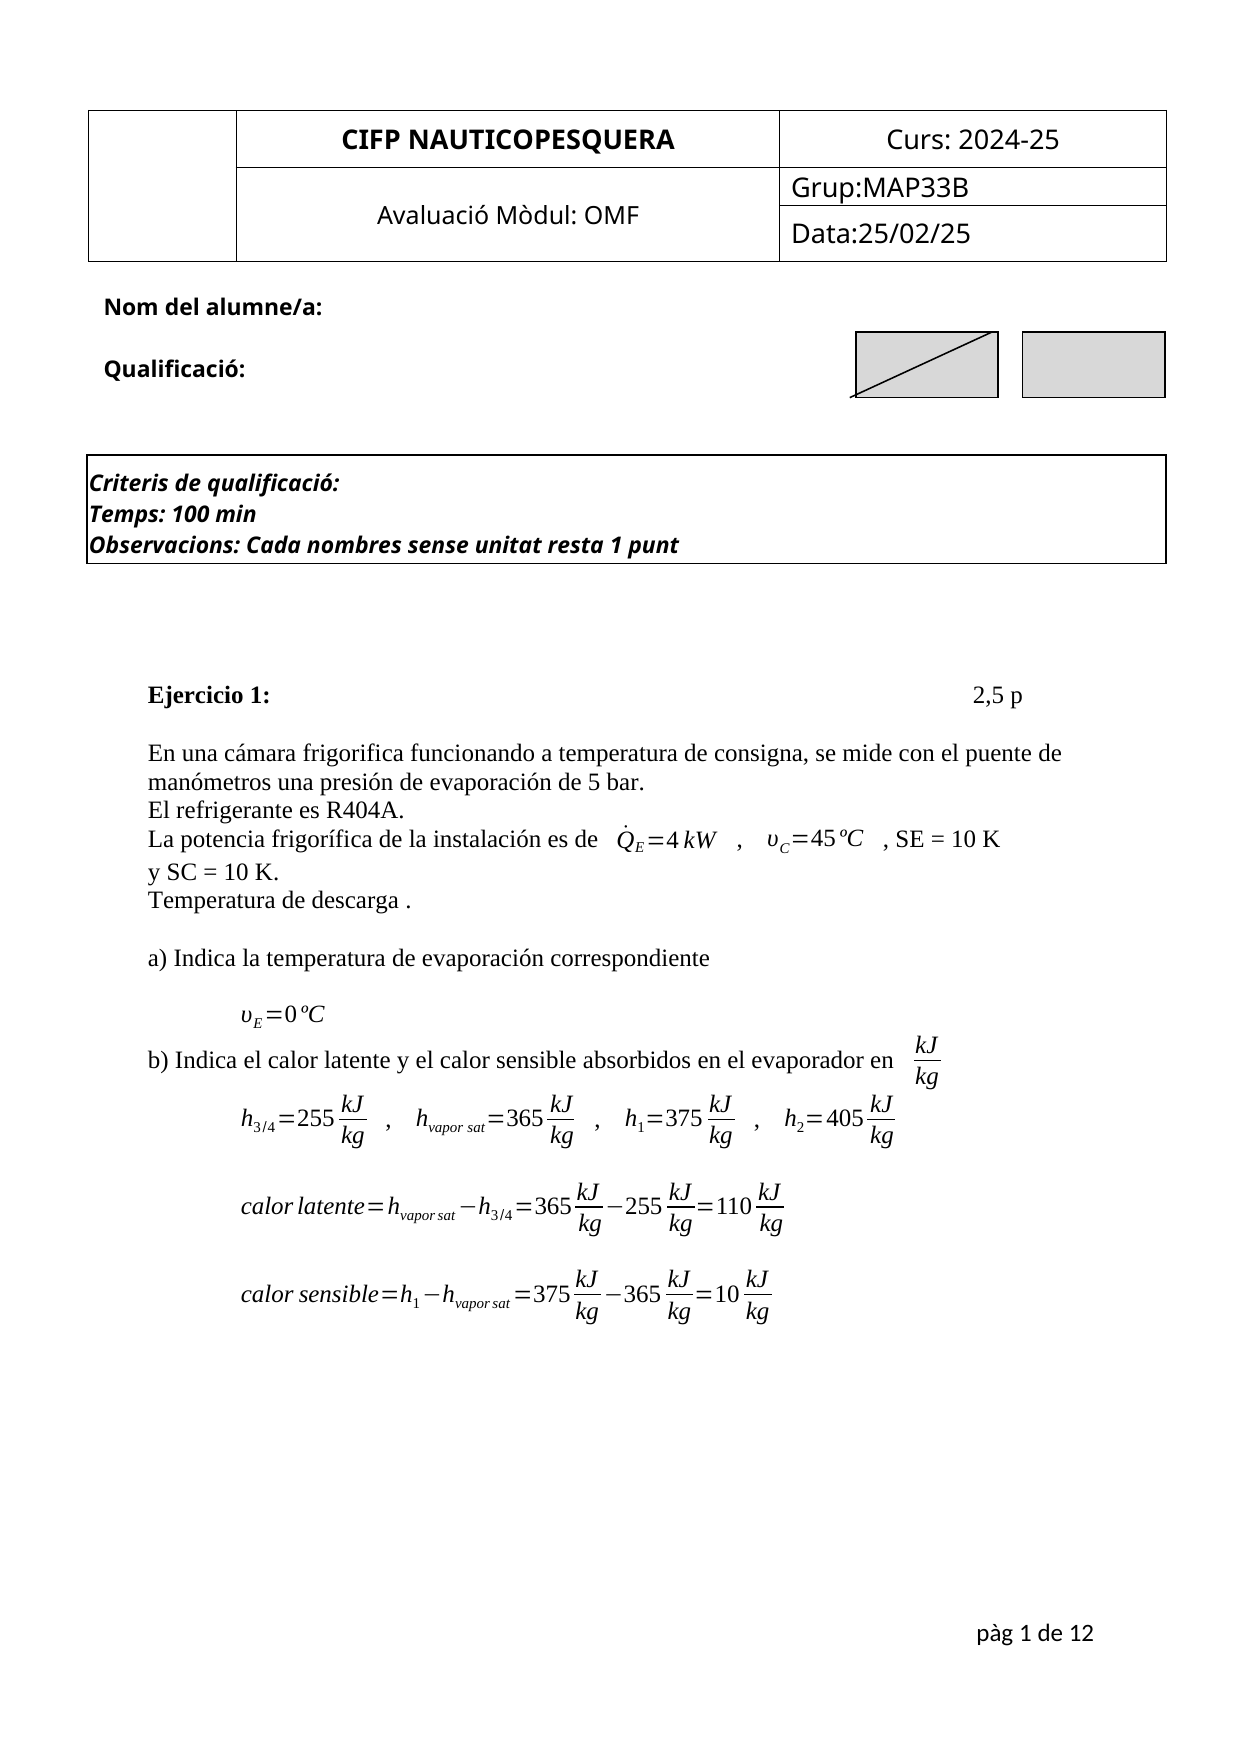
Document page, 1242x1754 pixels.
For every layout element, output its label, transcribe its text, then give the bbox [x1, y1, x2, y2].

text La potencia frigorífica de la instalación es de, , SE = 10 K [148, 824, 1094, 857]
text b) Indica el calor latente y el calor sensible absorbidos en el evaporador en [148, 1032, 1094, 1091]
text a) Indica la temperatura de evaporación correspondiente [148, 943, 1094, 972]
text Ejercicio 1: 2,5 p [148, 680, 1094, 709]
text Temps: 100 min [89, 498, 1094, 529]
text Nom del alumne/a: [103, 290, 1094, 322]
text Qualificació: [103, 353, 855, 384]
text Criteris de qualificació: [89, 467, 1094, 498]
text En una cámara frigorifica funcionando a temperatura de consigna, se mide con el puente de manómetros una presión de evaporación de 5 bar. [148, 738, 1094, 795]
text El refrigerante es R404A. [148, 795, 1094, 824]
text Temperatura de descarga . [148, 885, 1094, 914]
text y SC = 10 K. [148, 857, 1094, 885]
text [999, 353, 1022, 384]
text Observacions: Cada nombres sense unitat resta 1 punt [89, 529, 1094, 560]
list , , , [185, 1091, 1094, 1149]
